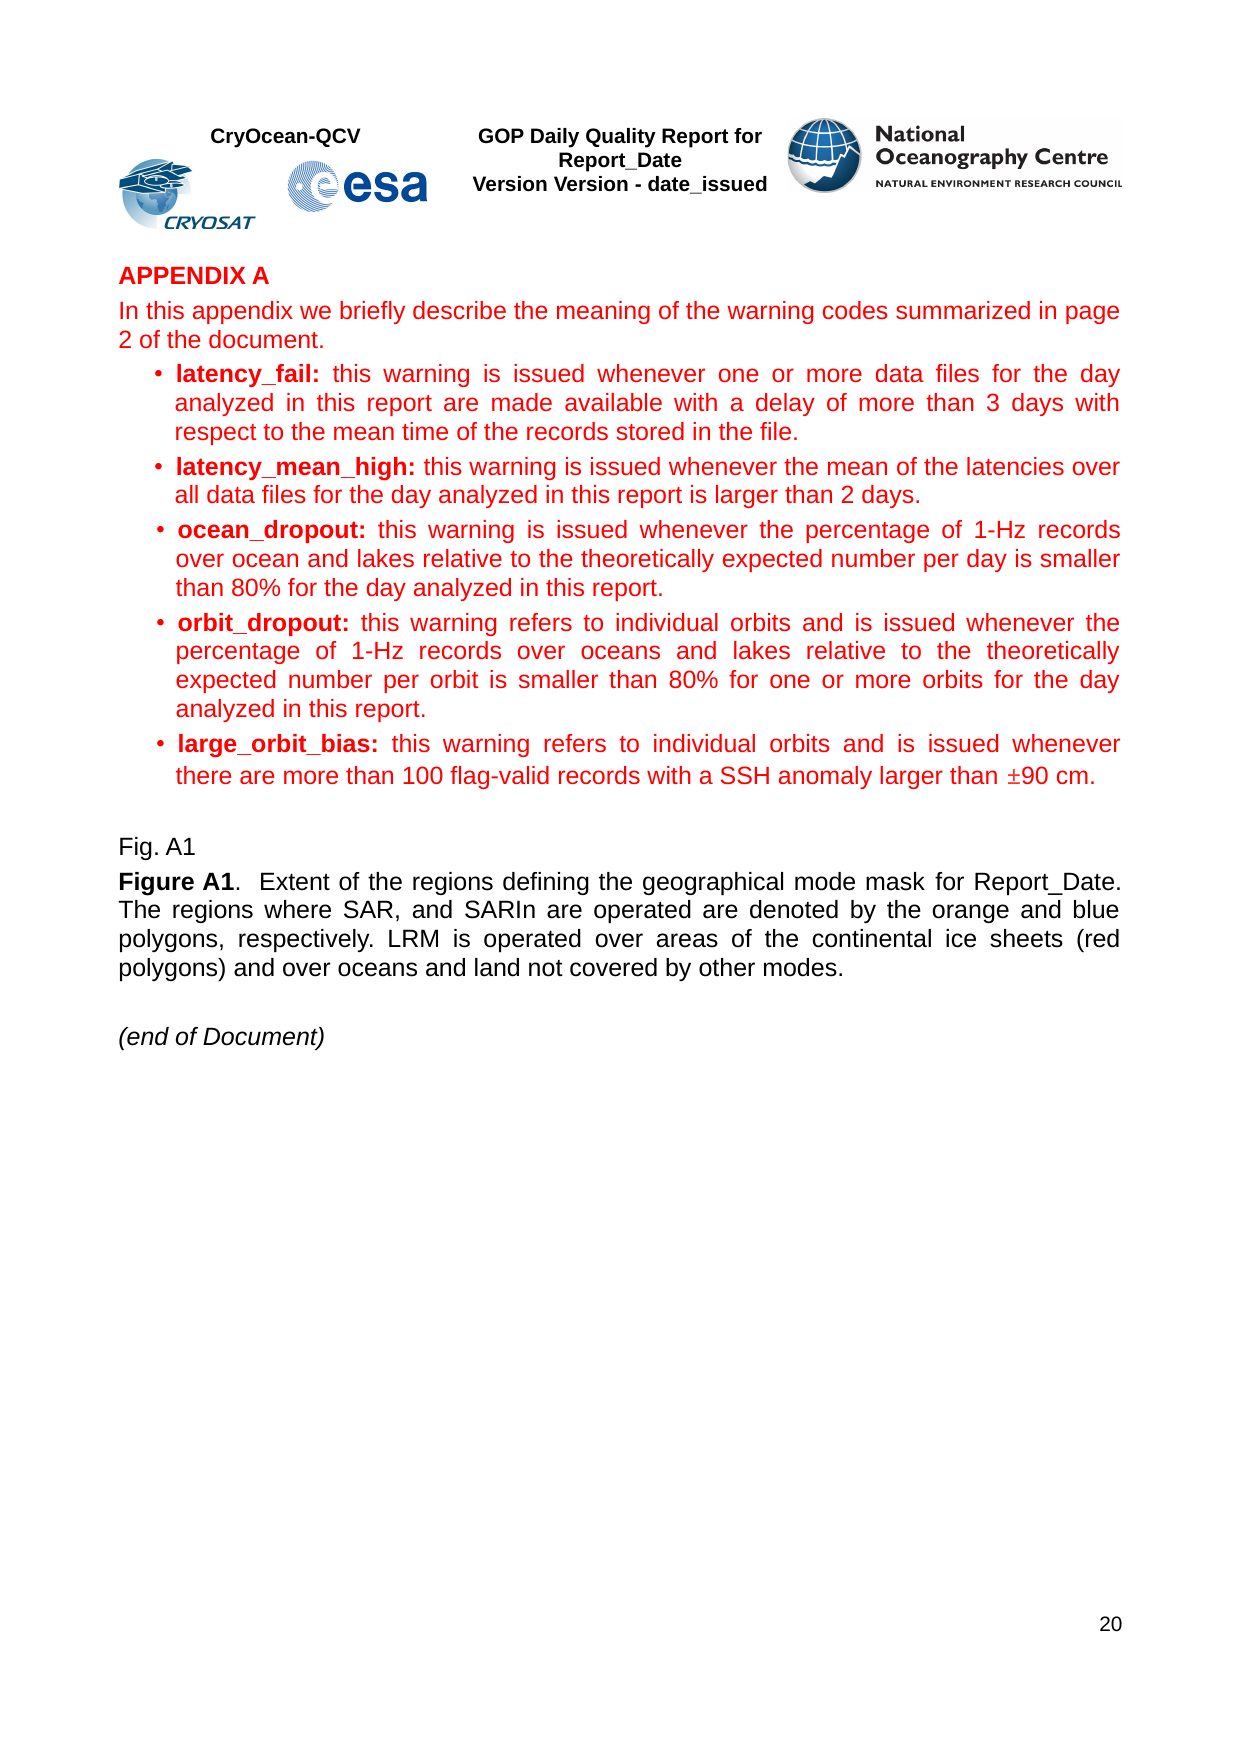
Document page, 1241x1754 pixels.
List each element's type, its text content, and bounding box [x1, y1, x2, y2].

picture [118, 159, 256, 229]
text Fig. A1 [118, 832, 1122, 861]
text In this appendix we briefly describe the meaning of the warning codes summarized in page 2 of the document. [118, 296, 1122, 353]
picture [287, 159, 428, 212]
list ocean_dropout: this warning is issued whenever the percentage of 1-Hz records over ocean and lakes relative to the theoretically expected number per day is smaller than 80% for the day analyzed in this report. [156, 515, 1122, 602]
list latency_fail: this warning is issued whenever one or more data files for the day analyzed in this report are made available with a delay of more than 3 days with respect to the mean time of the records stored in the file. [154, 359, 1122, 446]
list latency_mean_high: this warning is issued whenever the mean of the latencies over all data files for the day analyzed in this report is larger than 2 days. [154, 452, 1122, 509]
list orbit_dropout: this warning refers to individual orbits and is issued whenever the percentage of 1-Hz records over oceans and lakes relative to the theoretically expected number per orbit is smaller than 80% for one or more orbits for the day analyzed in this report. [156, 607, 1122, 723]
text (end of Document) [118, 1022, 1122, 1051]
list large_orbit_bias: this warning refers to individual orbits and is issued whenever there are more than 100 flag-valid records with a SSH anomaly larger than ±90 cm. [156, 728, 1122, 791]
text APPENDIX A [118, 261, 1122, 290]
text Figure A1. Extent of the regions defining the geographical mode mask for Report_Date. The regions where SAR, and SARIn are operated are denoted by the orange and blue polygons, respectively. LRM is operated over areas of the continental ice sheets (red polygons) and over oceans and land not covered by other modes. [118, 867, 1122, 982]
picture [787, 118, 1123, 193]
